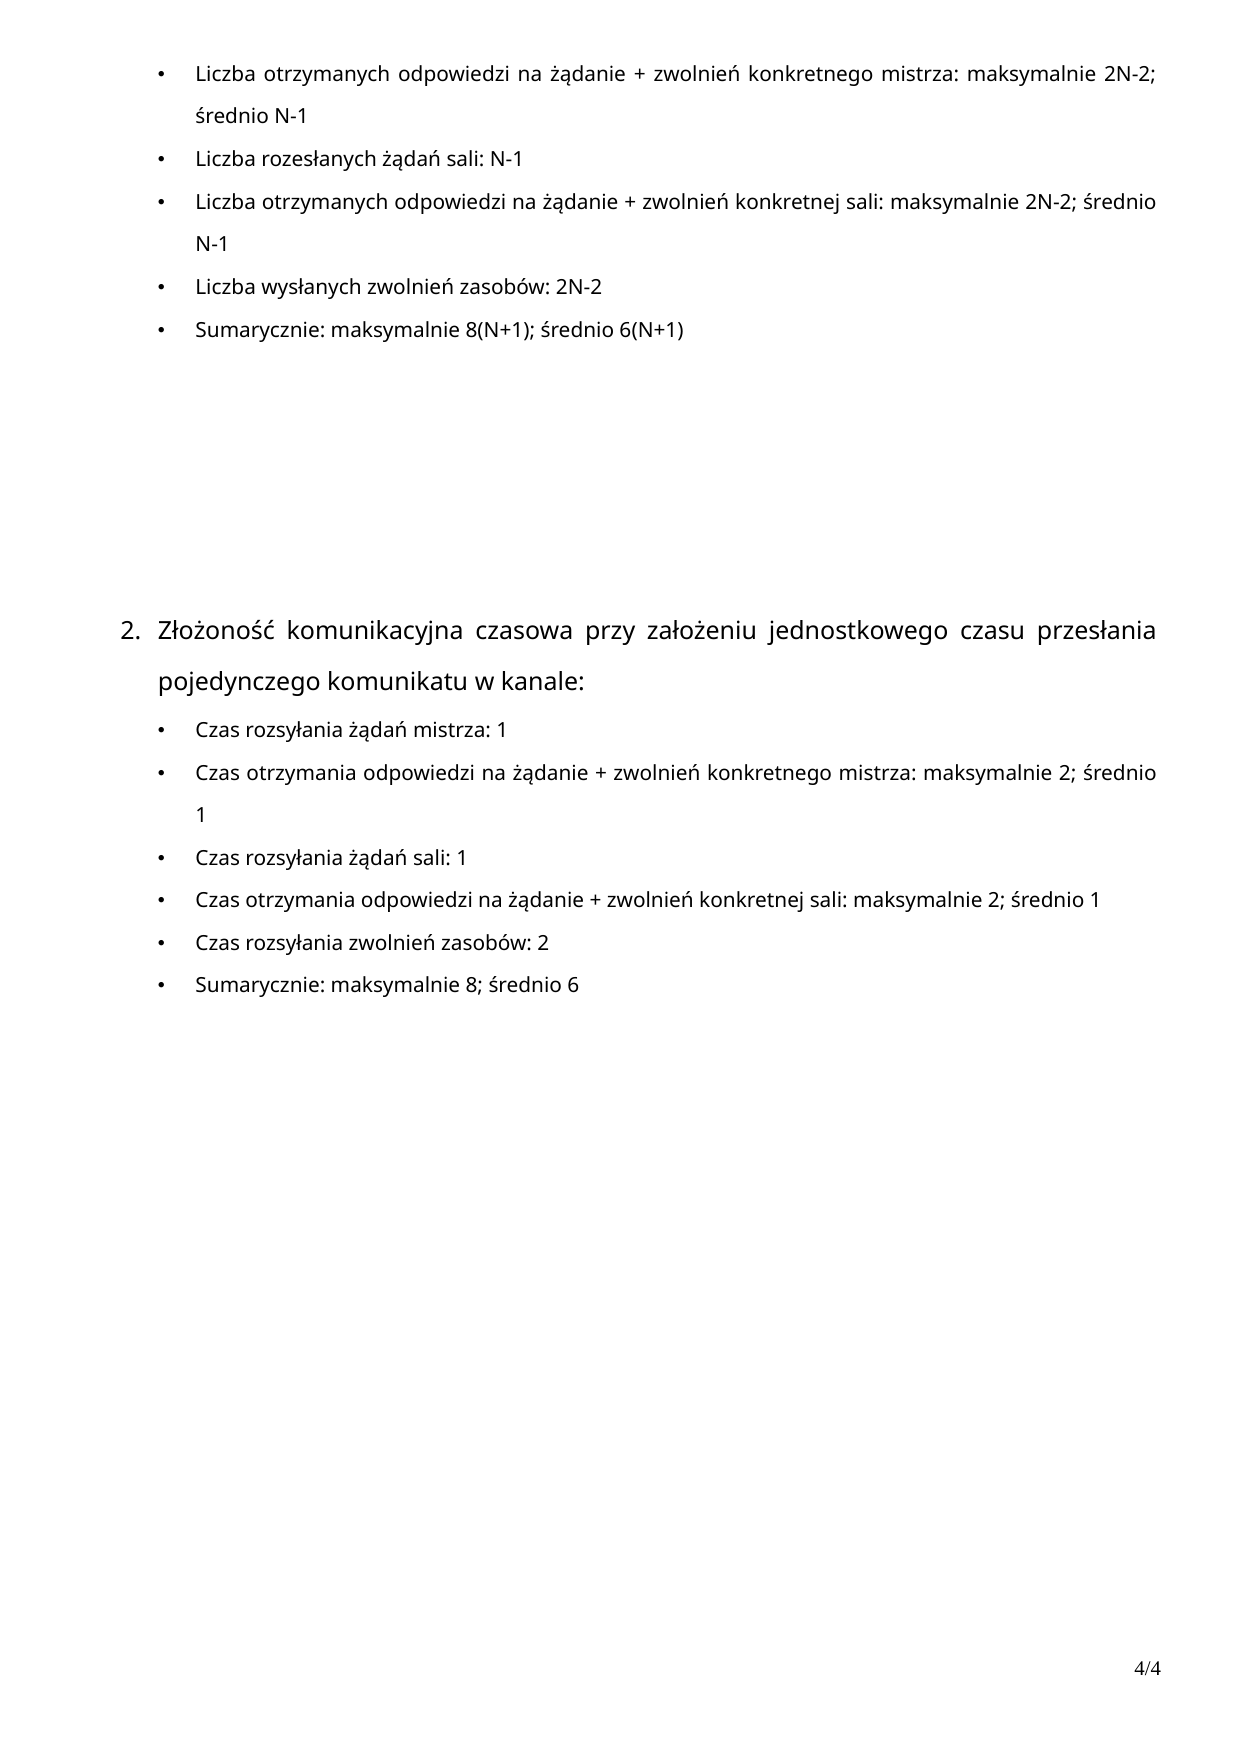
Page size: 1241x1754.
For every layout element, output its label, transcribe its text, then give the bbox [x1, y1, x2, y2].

list Sumarycznie: maksymalnie 8(N+1); średnio 6(N+1) [158, 315, 1157, 343]
list Czas otrzymania odpowiedzi na żądanie + zwolnień konkretnej sali: maksymalnie 2; średnio 1 [158, 885, 1157, 914]
list Czas otrzymania odpowiedzi na żądanie + zwolnień konkretnego mistrza: maksymalnie 2; średnio 1 [158, 758, 1157, 829]
list Liczba wysłanych zwolnień zasobów: 2N-2 [158, 272, 1157, 301]
list Złożoność komunikacyjna czasowa przy założeniu jednostkowego czasu przesłania pojedynczego komunikatu w kanale: [120, 613, 1157, 698]
list Liczba rozesłanych żądań sali: N-1 [158, 144, 1157, 173]
list Liczba otrzymanych odpowiedzi na żądanie + zwolnień konkretnej sali: maksymalnie 2N-2; średnio N-1 [158, 187, 1157, 258]
list Czas rozsyłania zwolnień zasobów: 2 [158, 928, 1157, 956]
list Liczba otrzymanych odpowiedzi na żądanie + zwolnień konkretnego mistrza: maksymalnie 2N-2; średnio N-1 [158, 59, 1157, 130]
list Czas rozsyłania żądań sali: 1 [158, 843, 1157, 871]
list Czas rozsyłania żądań mistrza: 1 [158, 715, 1157, 743]
list Sumarycznie: maksymalnie 8; średnio 6 [158, 971, 1157, 999]
